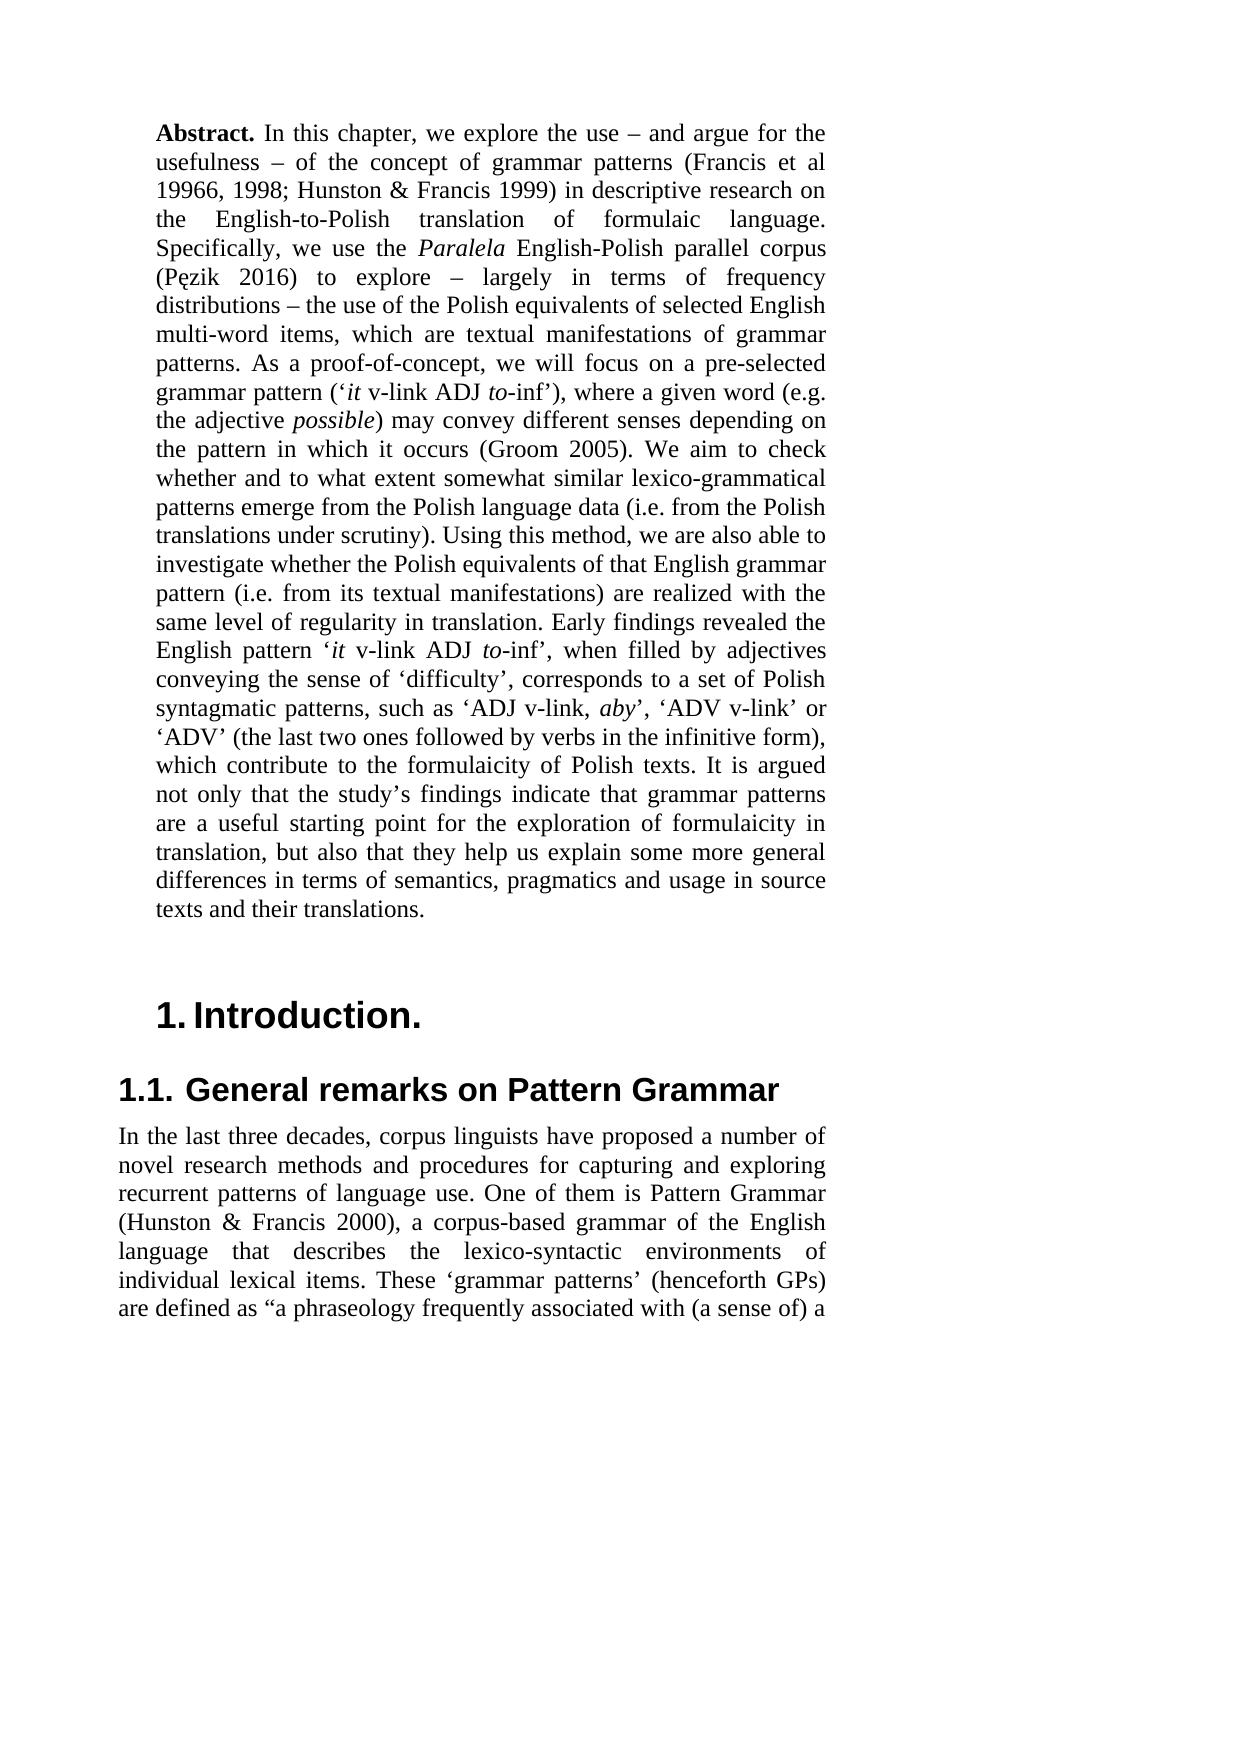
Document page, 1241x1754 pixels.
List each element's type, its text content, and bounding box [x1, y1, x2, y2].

text In the last three decades, corpus linguists have proposed a number of novel research methods and procedures for capturing and exploring recurrent patterns of language use. One of them is Pattern Grammar (Hunston & Francis 2000), a corpus-based grammar of the English language that describes the lexico-syntactic environments of individual lexical items. These ‘grammar patterns’ (henceforth GPs) are defined as “a phraseology frequently associated with (a sense of) a [118, 1121, 827, 1322]
list General remarks on Pattern Grammar [118, 1070, 827, 1108]
text Abstract. In this chapter, we explore the use – and argue for the usefulness – of the concept of grammar patterns (Francis et al 19966, 1998; Hunston & Francis 1999) in descriptive research on the English-to-Polish translation of formulaic language. Specifically, we use the Paralela English-Polish parallel corpus (Pęzik 2016) to explore – largely in terms of frequency distributions – the use of the Polish equivalents of selected English multi-word items, which are textual manifestations of grammar patterns. As a proof-of-concept, we will focus on a pre-selected grammar pattern (‘it v-link ADJ to-inf’), where a given word (e.g. the adjective possible) may convey different senses depending on the pattern in which it occurs (Groom 2005). We aim to check whether and to what extent somewhat similar lexico-grammatical patterns emerge from the Polish language data (i.e. from the Polish translations under scrutiny). Using this method, we are also able to investigate whether the Polish equivalents of that English grammar pattern (i.e. from its textual manifestations) are realized with the same level of regularity in translation. Early findings revealed the English pattern ‘it v-link ADJ to-inf’, when filled by adjectives conveying the sense of ‘difficulty’, corresponds to a set of Polish syntagmatic patterns, such as ‘ADJ v-link, aby’, ‘ADV v-link’ or ‘ADV’ (the last two ones followed by verbs in the infinitive form), which contribute to the formulaicity of Polish texts. It is argued not only that the study’s findings indicate that grammar patterns are a useful starting point for the exploration of formulaicity in translation, but also that they help us explain some more general differences in terms of semantics, pragmatics and usage in source texts and their translations. [156, 118, 827, 923]
list Introduction. [156, 993, 827, 1037]
